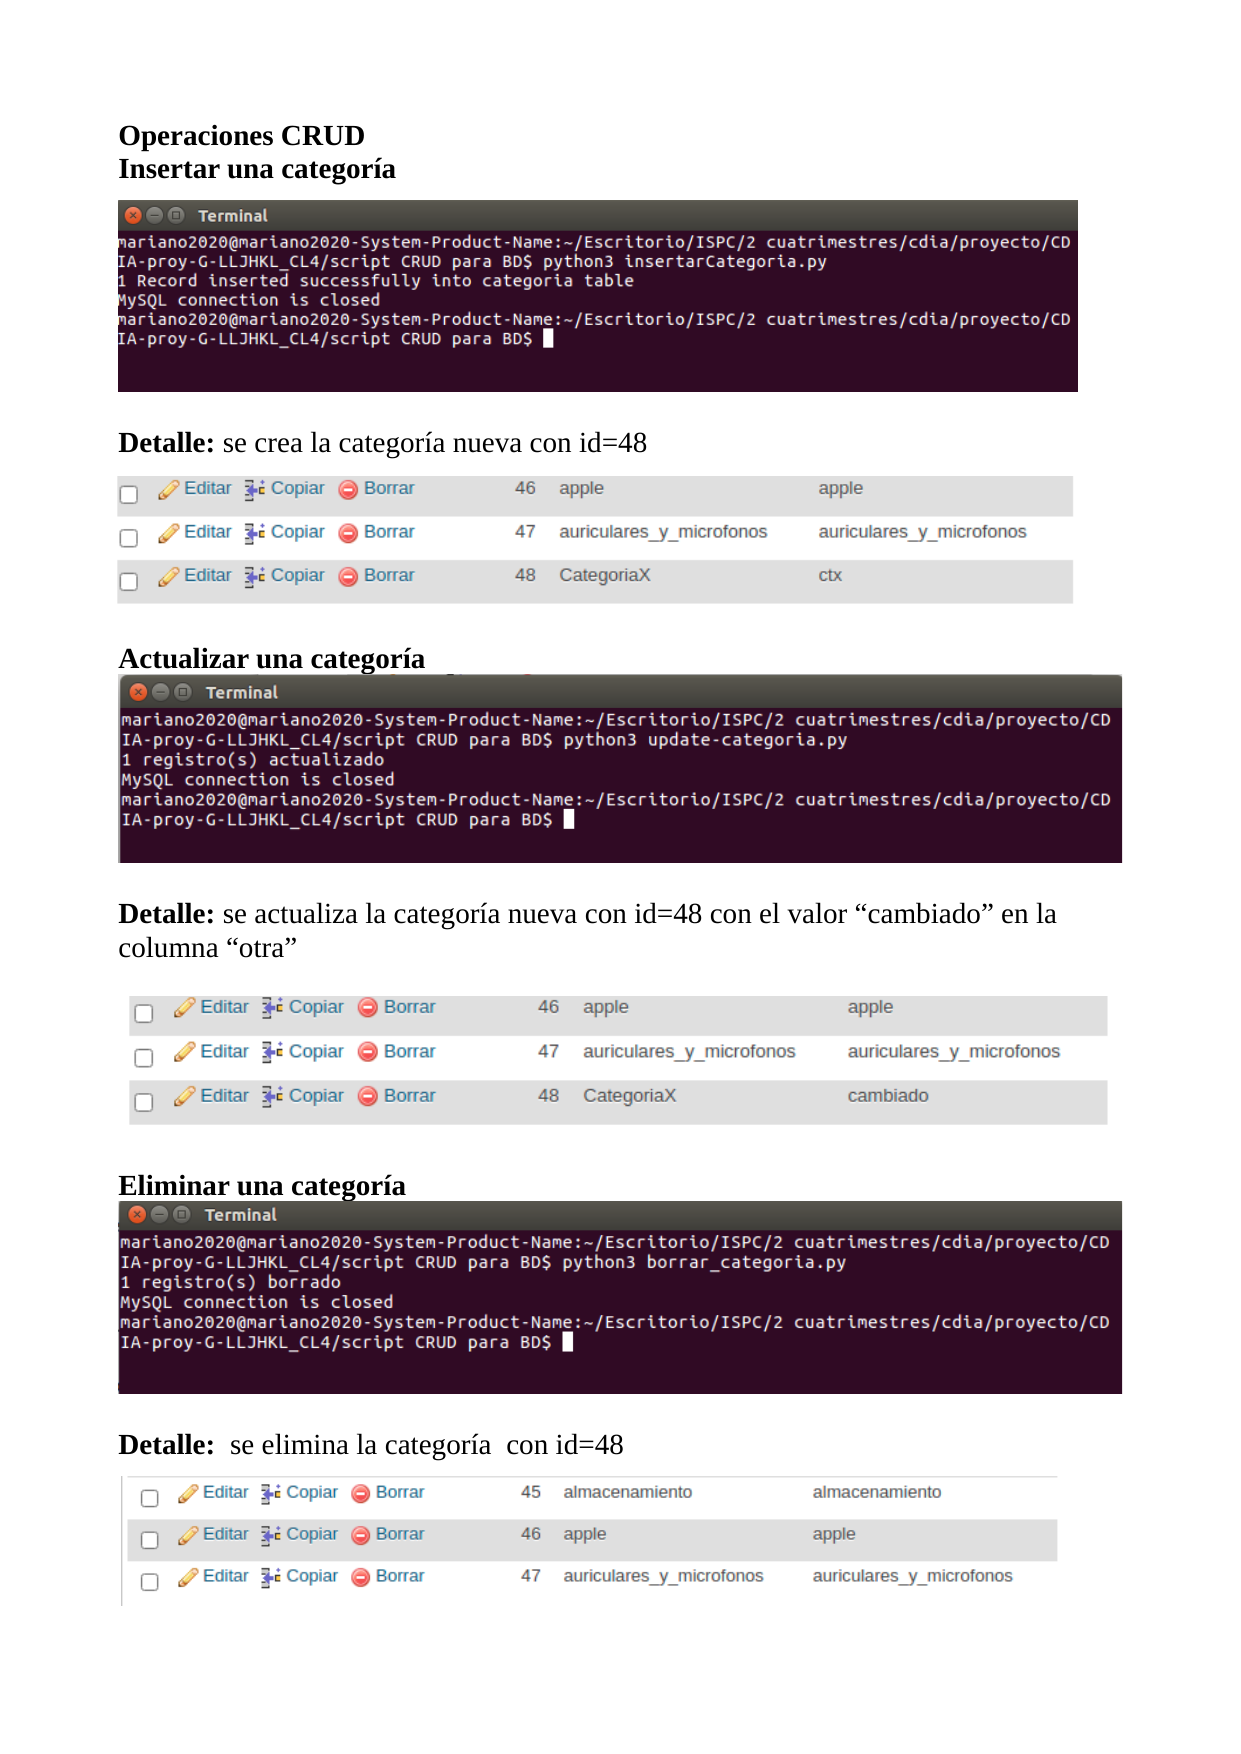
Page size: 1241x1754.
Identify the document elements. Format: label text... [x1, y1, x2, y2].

picture [121, 1476, 1091, 1606]
text Detalle: se actualiza la categoría nueva con id=48 con el valor “cambiado” en la columna “otra” [118, 896, 1122, 963]
text Operaciones CRUD [118, 118, 1122, 152]
text Actualizar una categoría [118, 641, 1122, 674]
picture [118, 674, 1123, 863]
picture [118, 1201, 1123, 1394]
text Detalle: se crea la categoría nueva con id=48 [118, 425, 1122, 459]
text Insertar una categoría [118, 152, 1122, 185]
picture [129, 996, 1112, 1135]
text Detalle: se elimina la categoría con id=48 [118, 1427, 1122, 1460]
text Eliminar una categoría [118, 1168, 1122, 1201]
picture [118, 200, 1078, 392]
picture [117, 476, 1083, 608]
